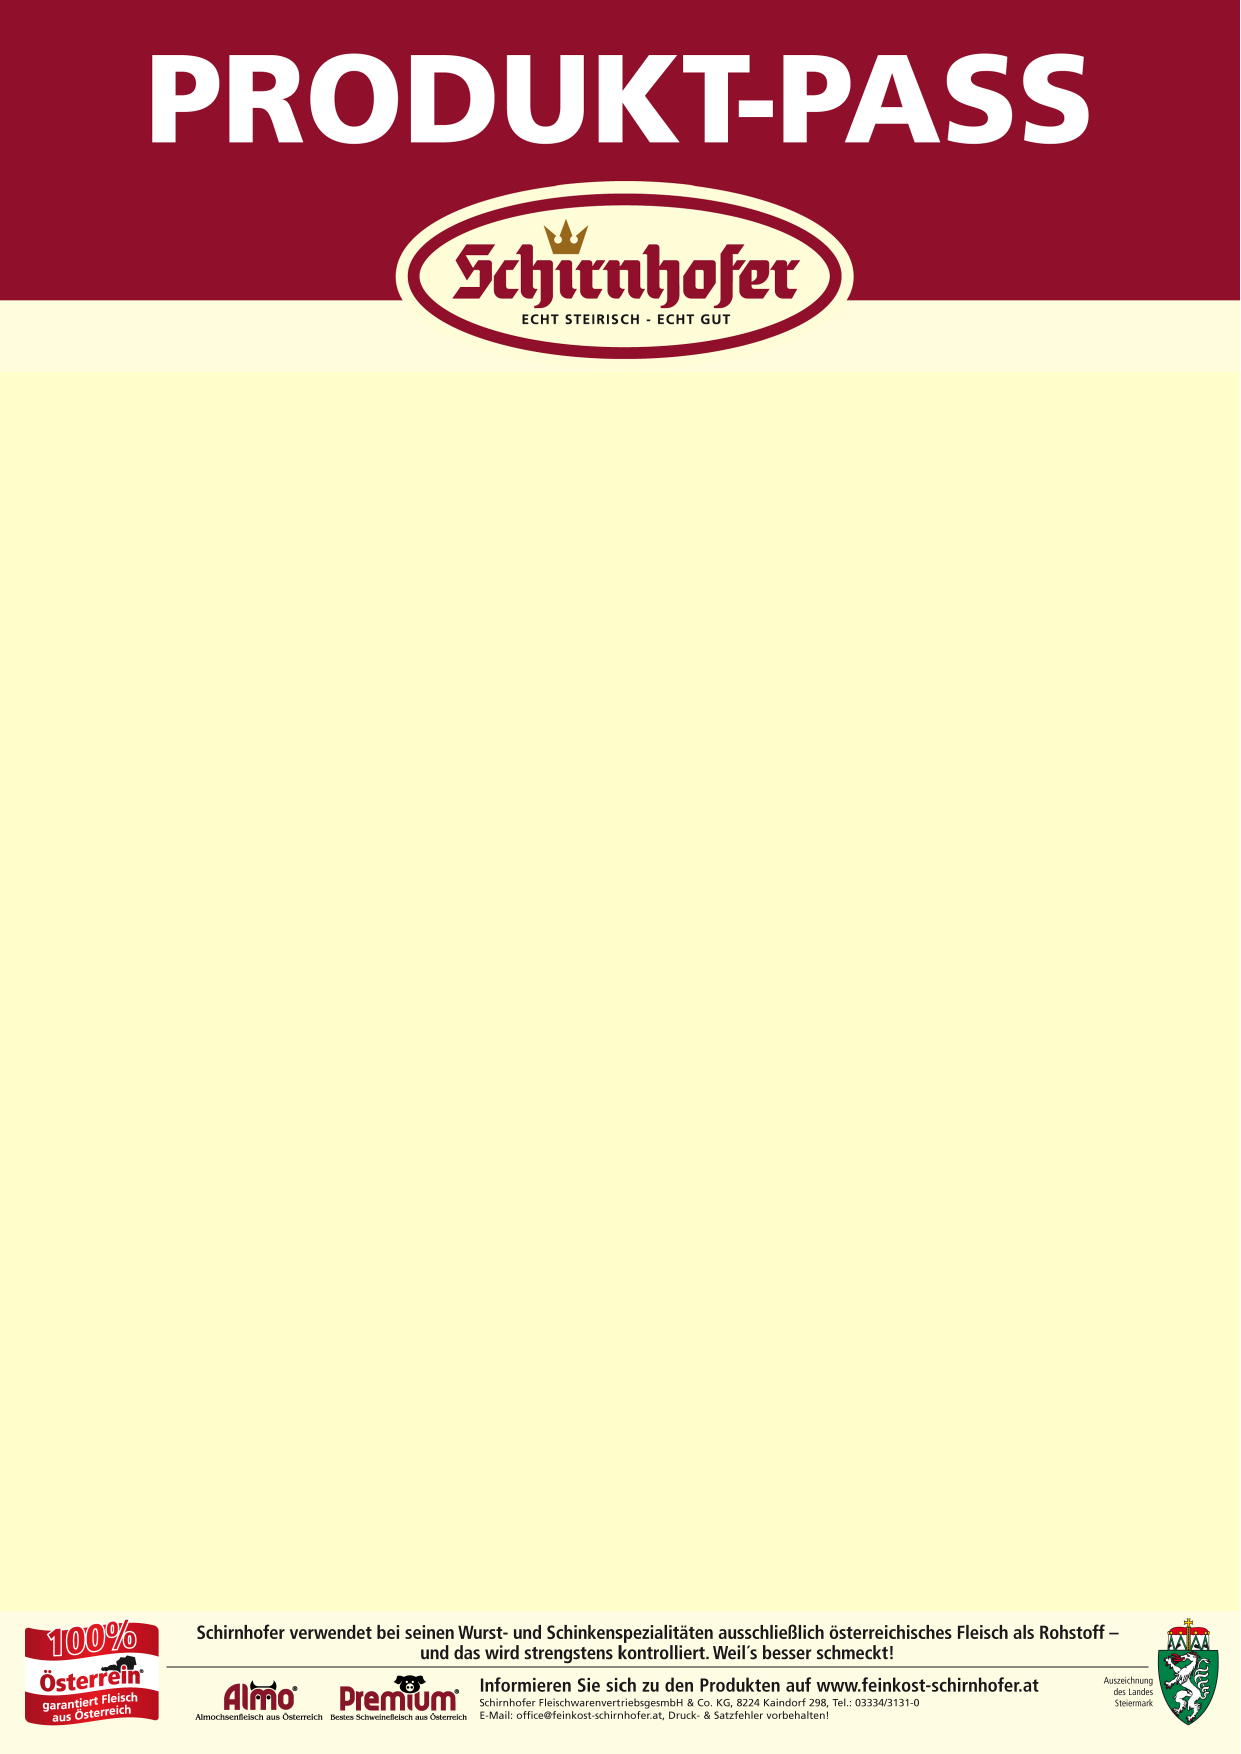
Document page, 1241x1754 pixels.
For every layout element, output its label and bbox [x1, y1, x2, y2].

picture [0, 0, 1241, 372]
picture [0, 1611, 1241, 1754]
